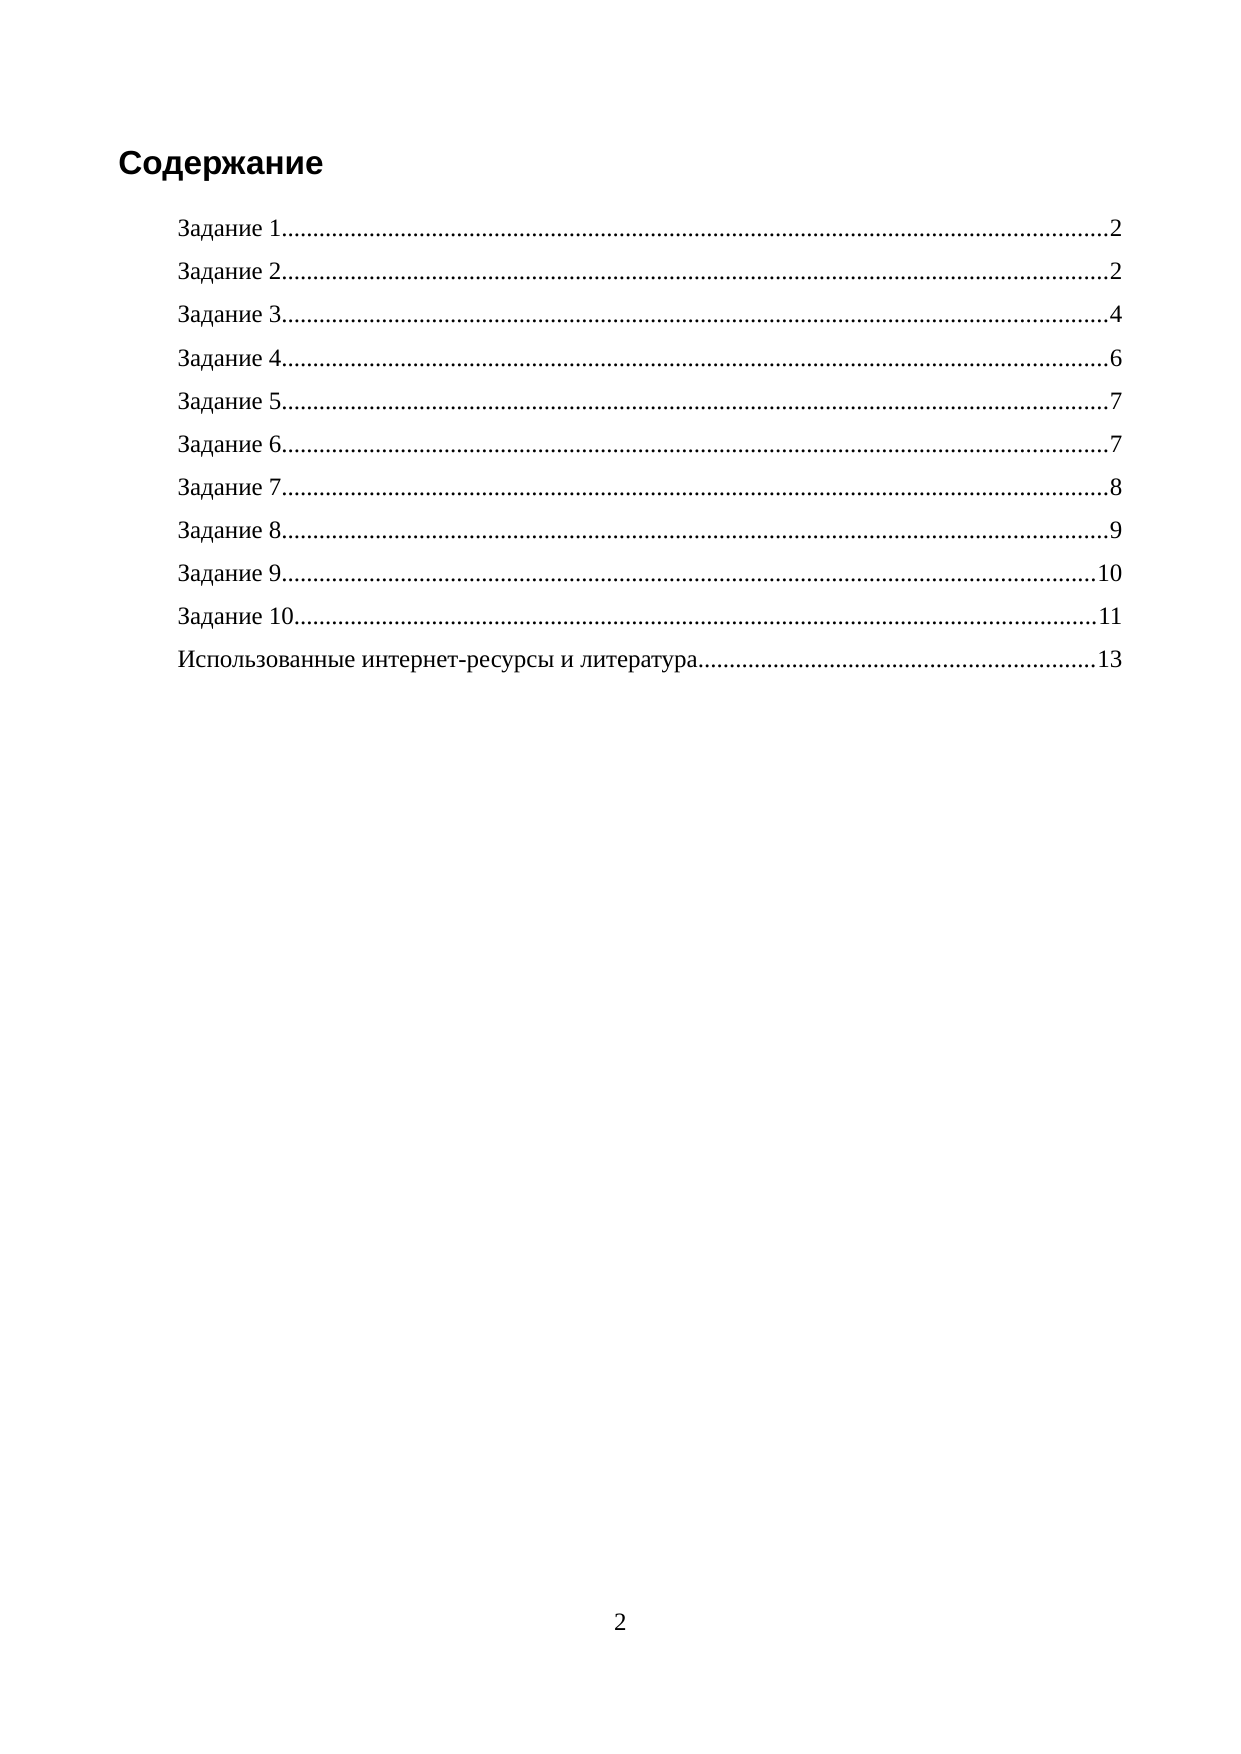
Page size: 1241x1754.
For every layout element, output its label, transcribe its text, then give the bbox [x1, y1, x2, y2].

text Задание 8. 9 [177, 515, 1122, 544]
text Задание 9. 10 [177, 558, 1122, 587]
text Задание 7. 8 [177, 472, 1122, 501]
text Задание 3. 4 [177, 299, 1122, 328]
text Задание 10. 11 [177, 601, 1122, 630]
text Задание 5. 7 [177, 386, 1122, 414]
text Задание 6. 7 [177, 429, 1122, 458]
text Задание 1. 2 [177, 213, 1122, 242]
text Задание 4. 6 [177, 343, 1122, 371]
text Использованные интернет-ресурсы и литература 13 [177, 644, 1122, 673]
text Задание 2. 2 [177, 256, 1122, 285]
subtitle Содержание [118, 143, 1122, 182]
